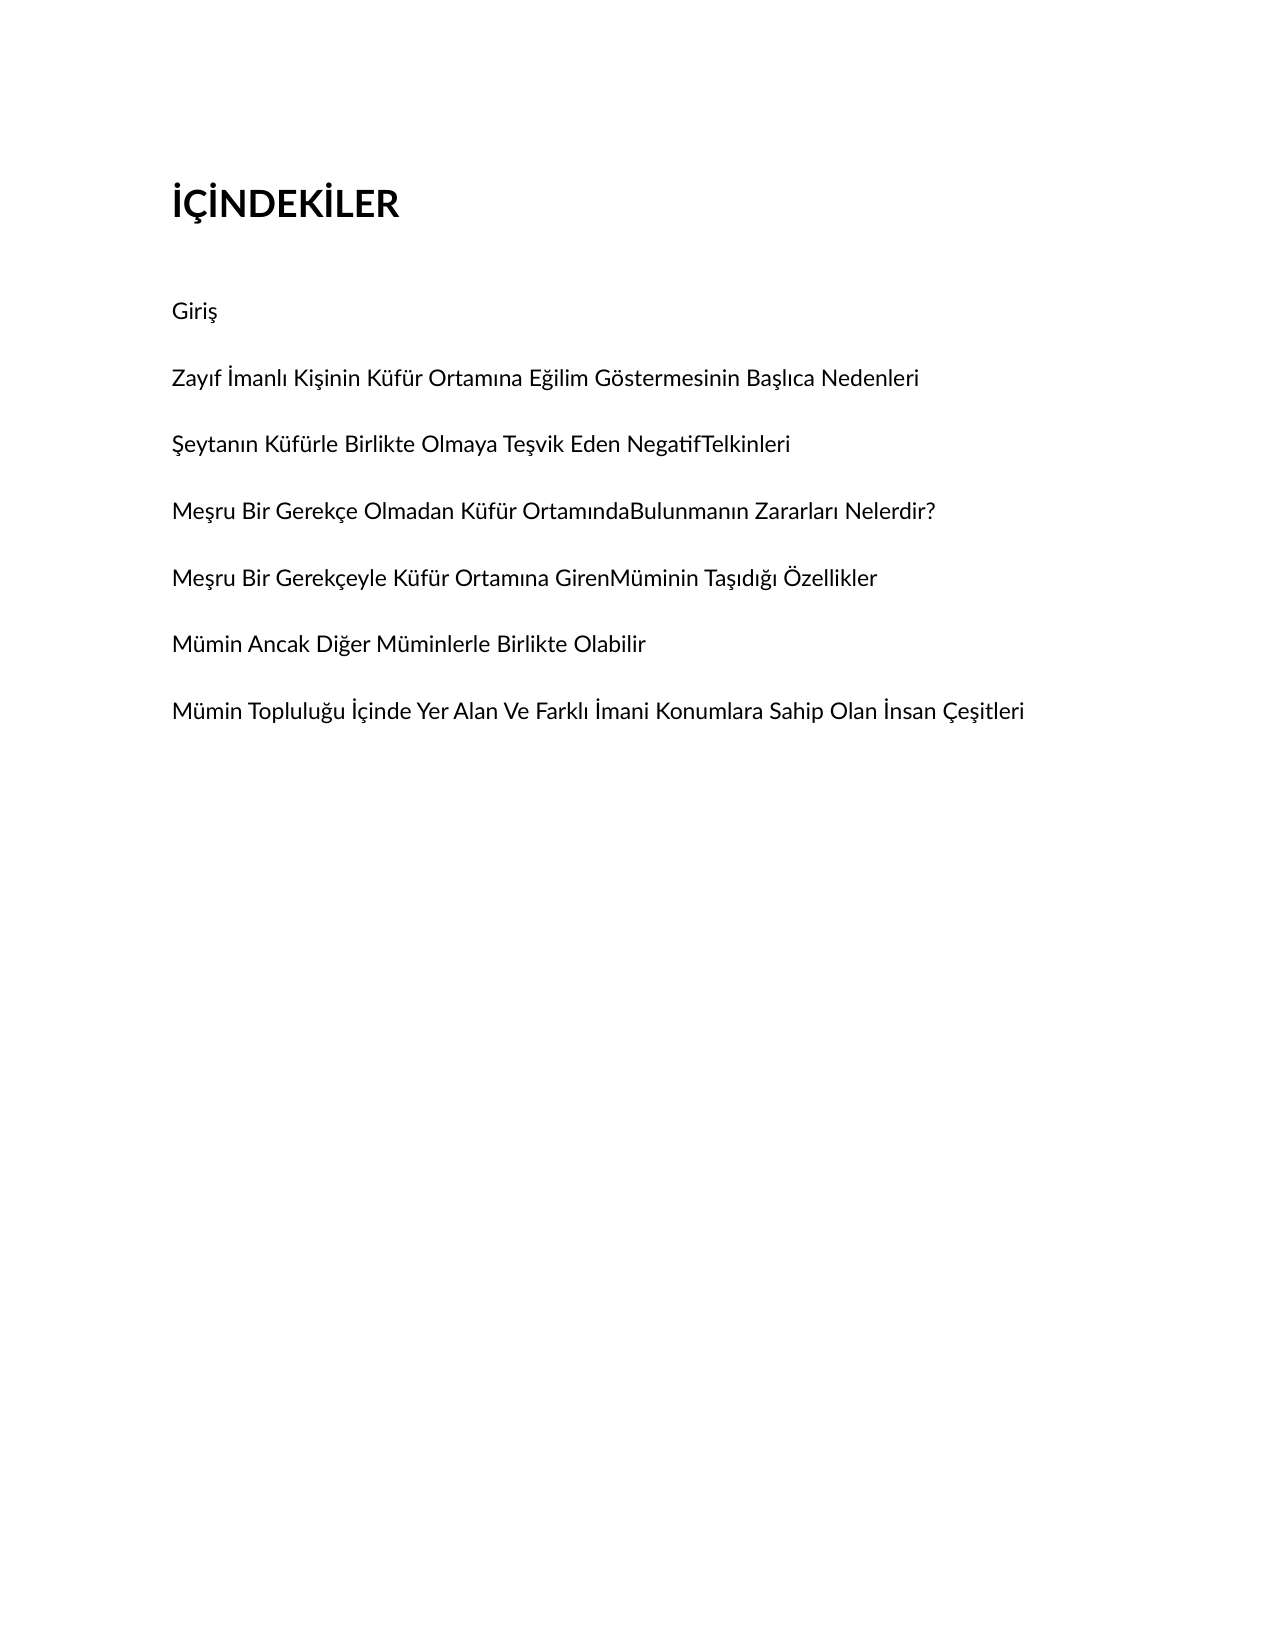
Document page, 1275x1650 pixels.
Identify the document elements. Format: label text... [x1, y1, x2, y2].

subtitle İÇİNDEKİLER [112, 181, 1162, 226]
text Zayıf İmanlı Kişinin Küfür Ortamına Eğilim Göstermesinin Başlıca Nedenleri [112, 359, 1162, 393]
text Meşru Bir Gerekçeyle Küfür Ortamına GirenMüminin Taşıdığı Özellikler [112, 559, 1162, 593]
text Meşru Bir Gerekçe Olmadan Küfür OrtamındaBulunmanın Zararları Nelerdir? [112, 493, 1162, 526]
text Giriş [112, 293, 1162, 326]
text Mümin Ancak Diğer Müminlerle Birlikte Olabilir [112, 626, 1162, 659]
text Mümin Topluluğu İçinde Yer Alan Ve Farklı İmani Konumlara Sahip Olan İnsan Çeşitleri [112, 693, 1162, 726]
text Şeytanın Küfürle Birlikte Olmaya Teşvik Eden NegatifTelkinleri [112, 426, 1162, 459]
